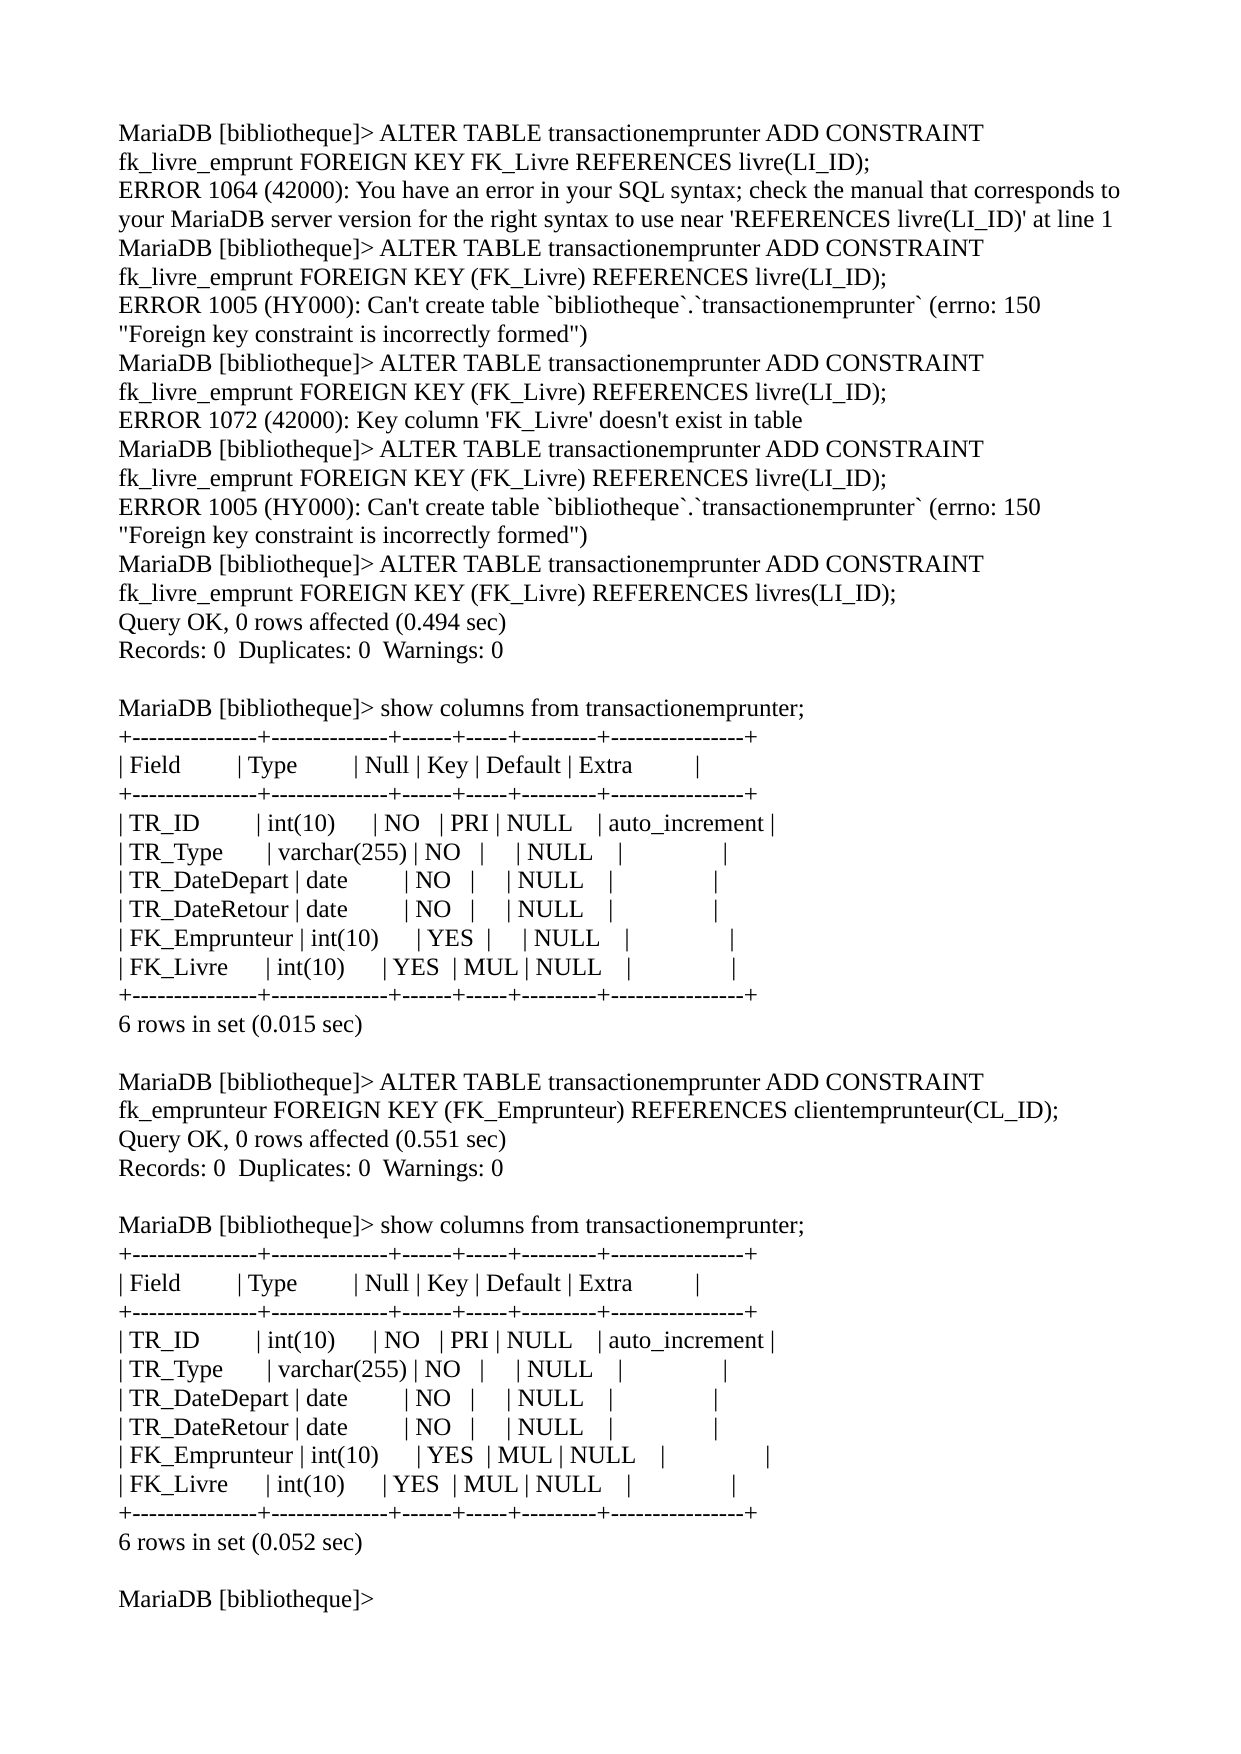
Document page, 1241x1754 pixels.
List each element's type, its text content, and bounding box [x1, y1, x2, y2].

text +---------------+--------------+------+-----+---------+----------------+ [118, 722, 1122, 751]
text MariaDB [bibliotheque]> ALTER TABLE transactionemprunter ADD CONSTRAINT fk_livre_emprunt FOREIGN KEY FK_Livre REFERENCES livre(LI_ID); [118, 118, 1122, 176]
text ERROR 1005 (HY000): Can't create table `bibliotheque`.`transactionemprunter` (errno: 150 "Foreign key constraint is incorrectly formed") [118, 291, 1122, 348]
text | FK_Livre | int(10) | YES | MUL | NULL | | [118, 952, 1122, 981]
text | TR_DateDepart | date | NO | | NULL | | [118, 1383, 1122, 1412]
text | Field | Type | Null | Key | Default | Extra | [118, 751, 1122, 779]
text | TR_DateRetour | date | NO | | NULL | | [118, 894, 1122, 923]
text MariaDB [bibliotheque]> ALTER TABLE transactionemprunter ADD CONSTRAINT fk_livre_emprunt FOREIGN KEY (FK_Livre) REFERENCES livre(LI_ID); [118, 348, 1122, 406]
text Records: 0 Duplicates: 0 Warnings: 0 [118, 636, 1122, 664]
text Query OK, 0 rows affected (0.494 sec) [118, 607, 1122, 636]
text Records: 0 Duplicates: 0 Warnings: 0 [118, 1153, 1122, 1182]
text | TR_Type | varchar(255) | NO | | NULL | | [118, 1354, 1122, 1383]
text | TR_Type | varchar(255) | NO | | NULL | | [118, 837, 1122, 866]
text Query OK, 0 rows affected (0.551 sec) [118, 1124, 1122, 1153]
text +---------------+--------------+------+-----+---------+----------------+ [118, 1239, 1122, 1268]
text +---------------+--------------+------+-----+---------+----------------+ [118, 1498, 1122, 1527]
text MariaDB [bibliotheque]> show columns from transactionemprunter; [118, 693, 1122, 722]
text 6 rows in set (0.052 sec) [118, 1527, 1122, 1556]
text 6 rows in set (0.015 sec) [118, 1009, 1122, 1038]
text | TR_DateDepart | date | NO | | NULL | | [118, 866, 1122, 894]
text MariaDB [bibliotheque]> show columns from transactionemprunter; [118, 1211, 1122, 1239]
text | FK_Emprunteur | int(10) | YES | | NULL | | [118, 923, 1122, 952]
text MariaDB [bibliotheque]> ALTER TABLE transactionemprunter ADD CONSTRAINT fk_livre_emprunt FOREIGN KEY (FK_Livre) REFERENCES livre(LI_ID); [118, 233, 1122, 291]
text | FK_Emprunteur | int(10) | YES | MUL | NULL | | [118, 1441, 1122, 1469]
text MariaDB [bibliotheque]> [118, 1584, 1122, 1613]
text MariaDB [bibliotheque]> ALTER TABLE transactionemprunter ADD CONSTRAINT fk_emprunteur FOREIGN KEY (FK_Emprunteur) REFERENCES clientemprunteur(CL_ID); [118, 1067, 1122, 1124]
text | TR_ID | int(10) | NO | PRI | NULL | auto_increment | [118, 1326, 1122, 1354]
text | TR_ID | int(10) | NO | PRI | NULL | auto_increment | [118, 808, 1122, 837]
text ERROR 1064 (42000): You have an error in your SQL syntax; check the manual that corresponds to your MariaDB server version for the right syntax to use near 'REFERENCES livre(LI_ID)' at line 1 [118, 176, 1122, 233]
text +---------------+--------------+------+-----+---------+----------------+ [118, 981, 1122, 1009]
text MariaDB [bibliotheque]> ALTER TABLE transactionemprunter ADD CONSTRAINT fk_livre_emprunt FOREIGN KEY (FK_Livre) REFERENCES livres(LI_ID); [118, 549, 1122, 607]
text | FK_Livre | int(10) | YES | MUL | NULL | | [118, 1469, 1122, 1498]
text +---------------+--------------+------+-----+---------+----------------+ [118, 779, 1122, 808]
text ERROR 1005 (HY000): Can't create table `bibliotheque`.`transactionemprunter` (errno: 150 "Foreign key constraint is incorrectly formed") [118, 492, 1122, 549]
text MariaDB [bibliotheque]> ALTER TABLE transactionemprunter ADD CONSTRAINT fk_livre_emprunt FOREIGN KEY (FK_Livre) REFERENCES livre(LI_ID); [118, 434, 1122, 492]
text | TR_DateRetour | date | NO | | NULL | | [118, 1412, 1122, 1441]
text +---------------+--------------+------+-----+---------+----------------+ [118, 1297, 1122, 1326]
text ERROR 1072 (42000): Key column 'FK_Livre' doesn't exist in table [118, 406, 1122, 434]
text | Field | Type | Null | Key | Default | Extra | [118, 1268, 1122, 1297]
